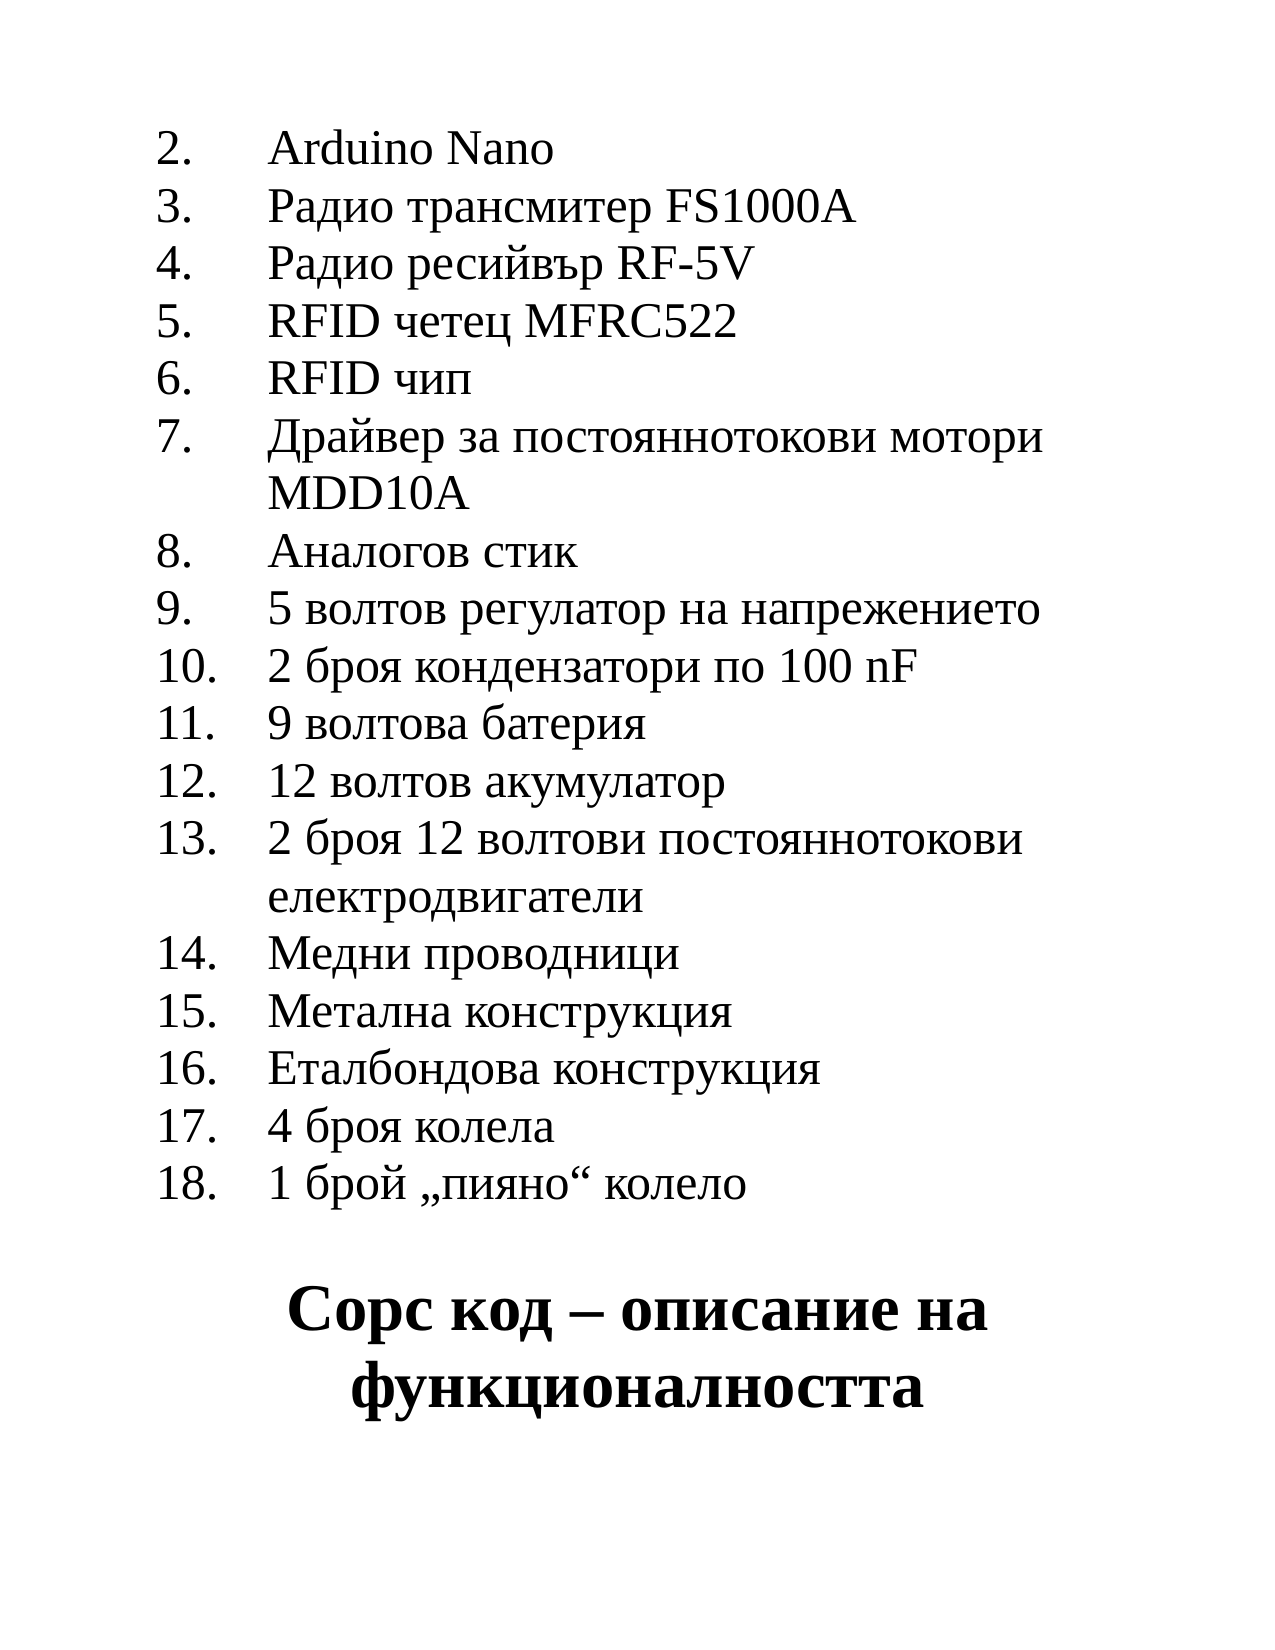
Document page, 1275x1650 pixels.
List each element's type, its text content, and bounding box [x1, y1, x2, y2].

list Радио трансмитер FS1000A [156, 176, 1157, 233]
list 5 волтов регулатор на напрежението [156, 578, 1157, 636]
list 2 броя 12 волтови постояннотокови електродвигатели [156, 808, 1157, 923]
list 4 броя колела [156, 1096, 1157, 1153]
list Драйвер за постояннотокови мотори MDD10A [156, 406, 1157, 521]
list Аналогов стик [156, 521, 1157, 578]
list Радио ресийвър RF-5V [156, 233, 1157, 291]
list 12 волтов акумулатор [156, 751, 1157, 808]
list Метална конструкция [156, 981, 1157, 1038]
list 2 броя кондензатори по 100 nF [156, 636, 1157, 693]
list Еталбондова конструкция [156, 1038, 1157, 1096]
list 9 волтова батерия [156, 693, 1157, 751]
list Медни проводници [156, 923, 1157, 981]
text Сорс код – описание на функционалността [118, 1268, 1157, 1421]
list RFID четец MFRC522 [156, 291, 1157, 348]
list Arduino Nano [156, 118, 1157, 176]
list RFID чип [156, 348, 1157, 406]
list 1 брой „пияно“ колело [156, 1153, 1157, 1211]
